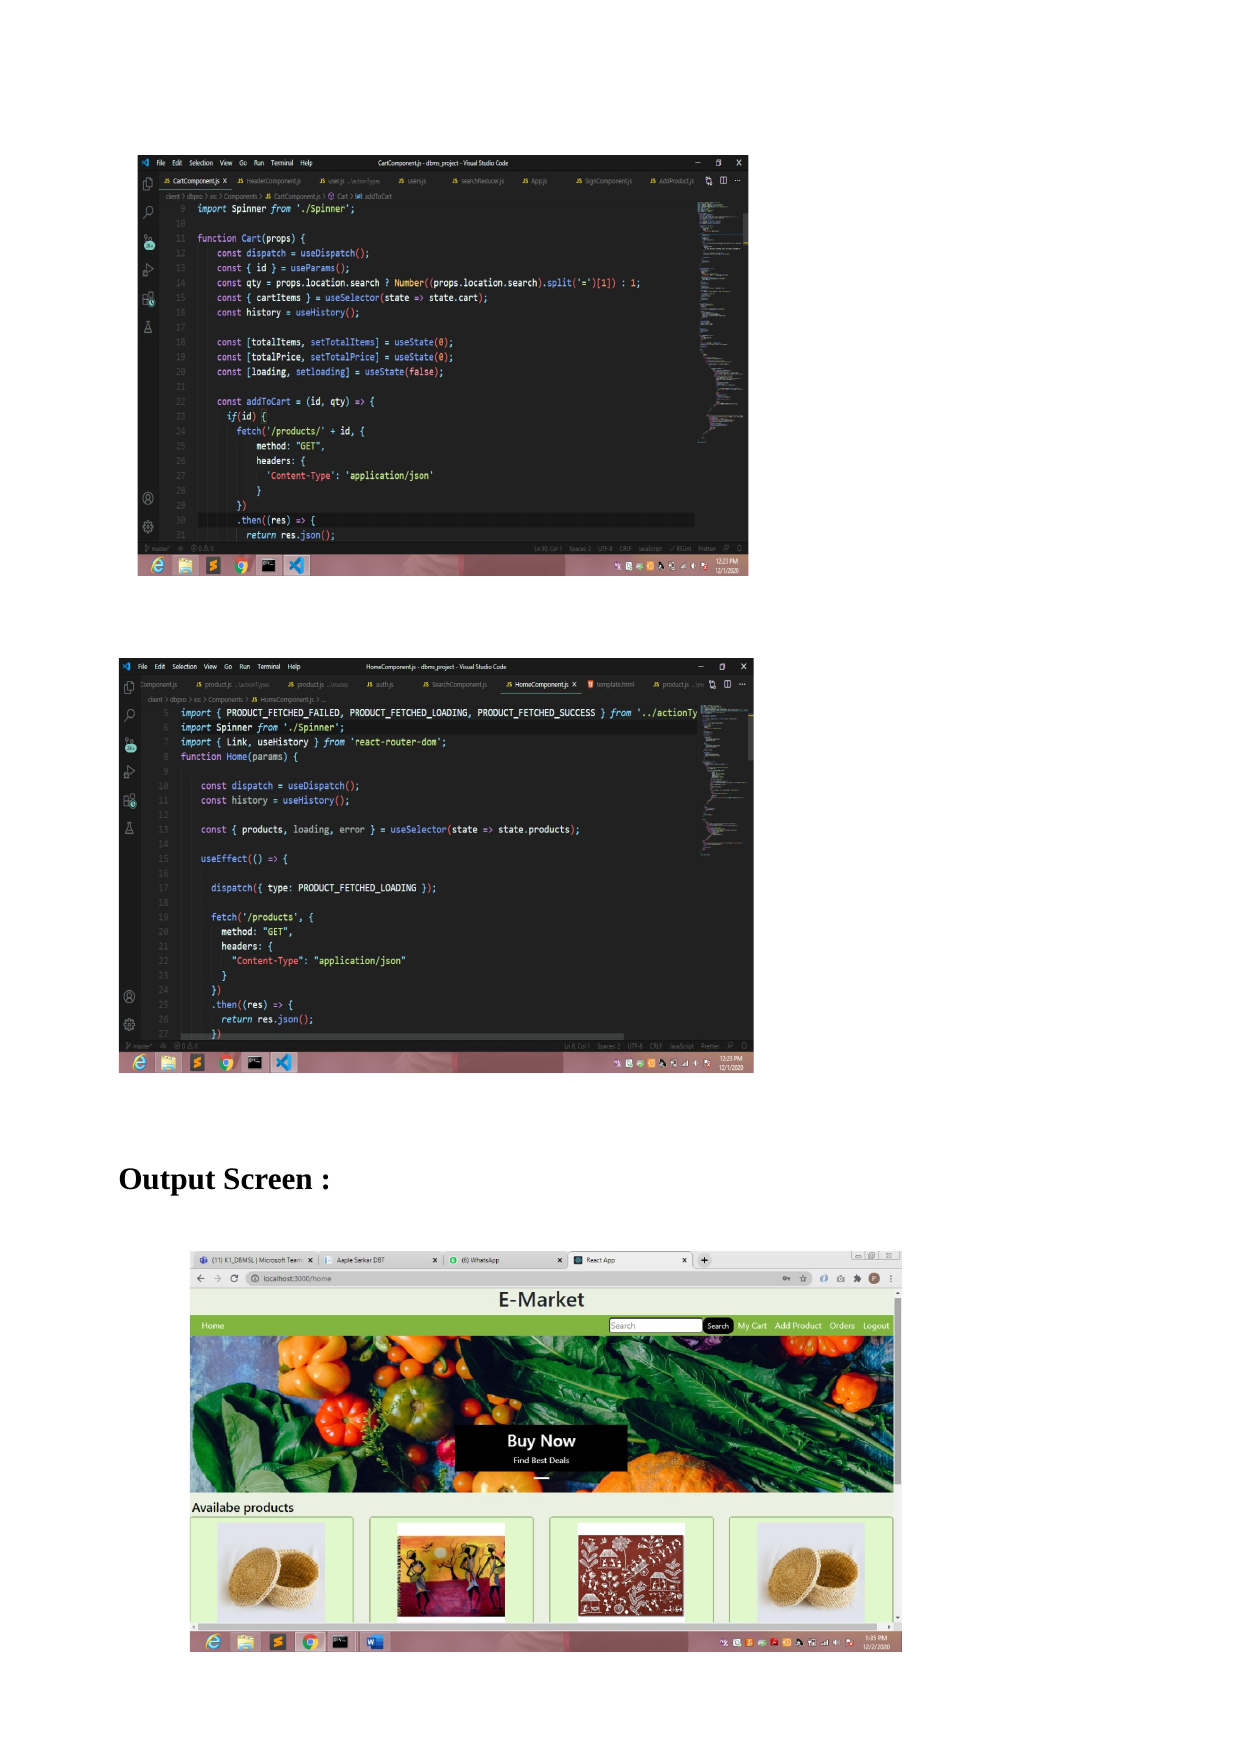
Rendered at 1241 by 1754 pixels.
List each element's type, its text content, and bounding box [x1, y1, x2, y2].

text Output Screen : [118, 1160, 1122, 1196]
picture [137, 155, 749, 576]
picture [189, 1251, 902, 1652]
picture [118, 658, 754, 1073]
